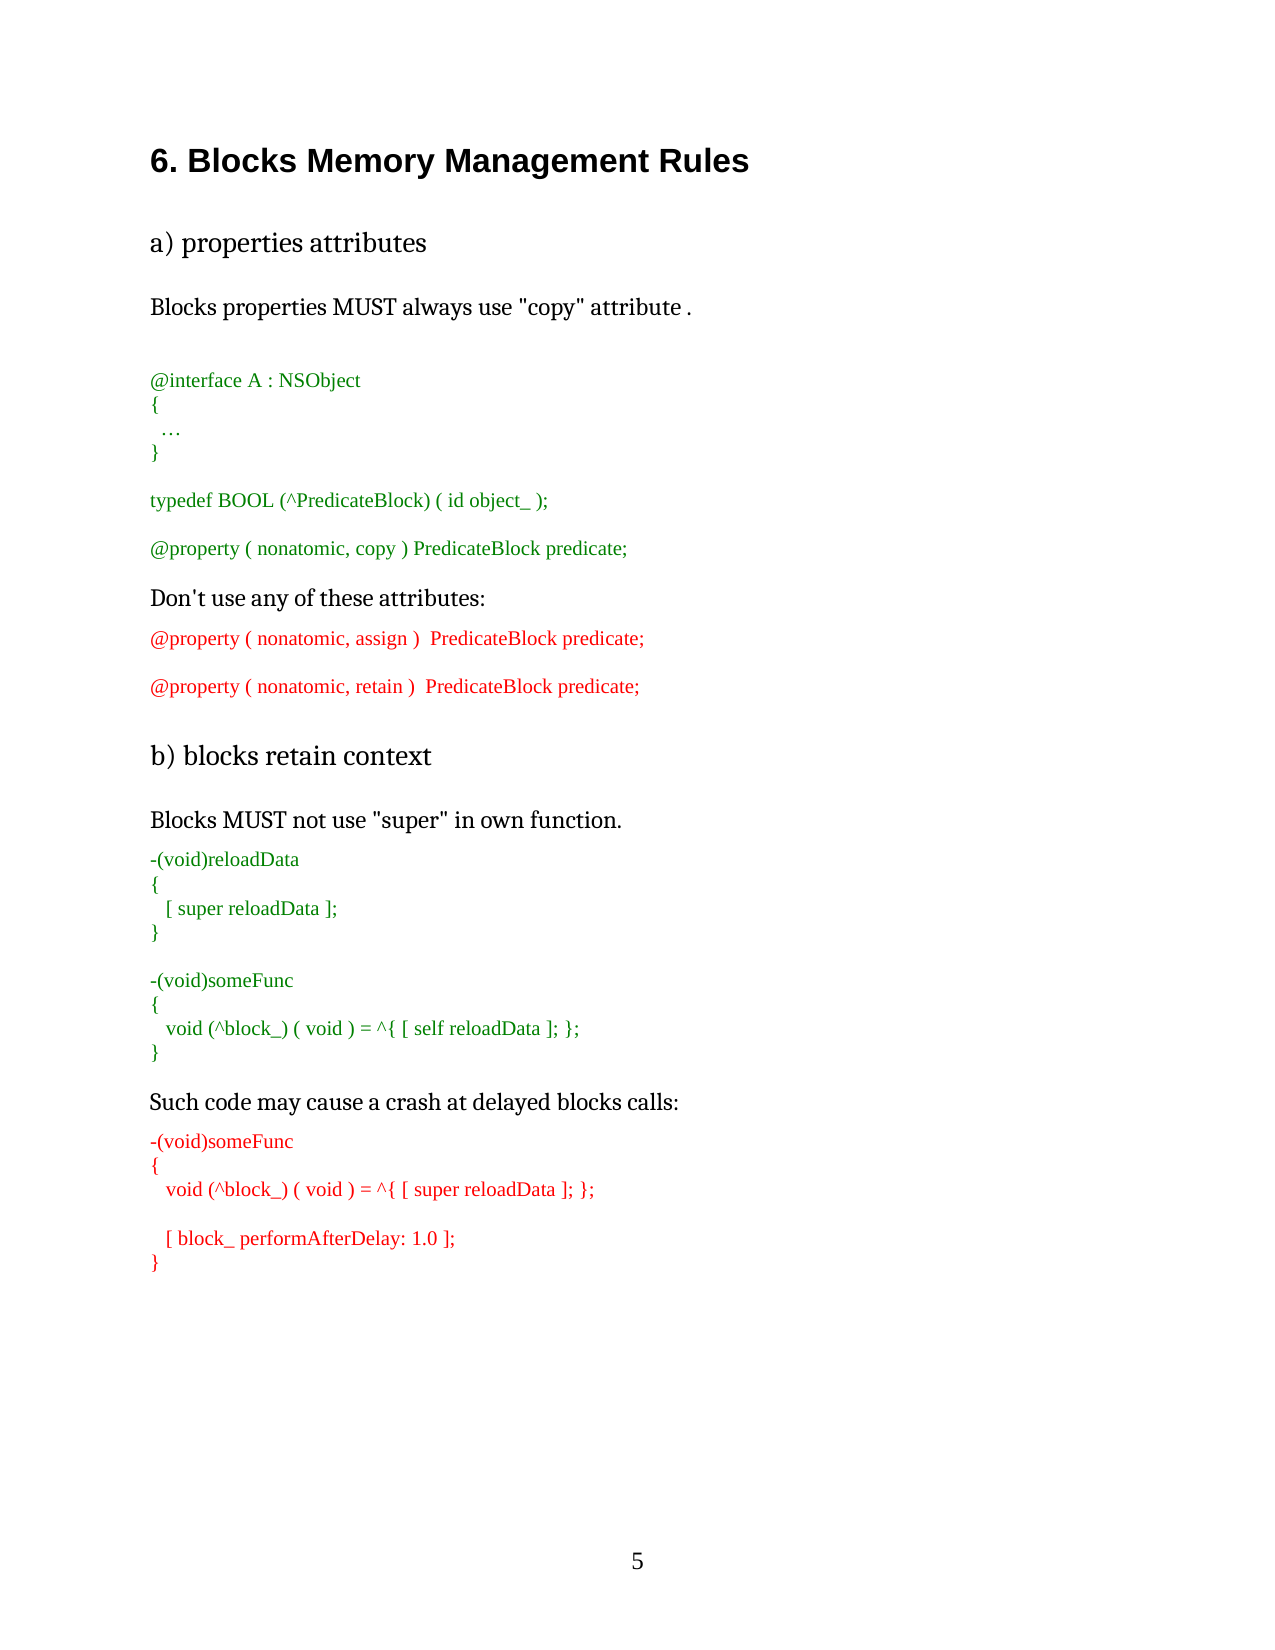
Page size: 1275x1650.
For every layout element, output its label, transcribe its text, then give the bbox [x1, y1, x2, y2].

text void (^block_) ( void ) = ^{ [ self reloadData ]; }; [150, 1016, 1125, 1040]
text @interface A : NSObject [150, 368, 1125, 392]
text Such code may cause a crash at delayed blocks calls: [150, 1088, 1125, 1117]
text @property ( nonatomic, copy ) PredicateBlock predicate; [150, 536, 1125, 560]
text { [150, 1153, 1125, 1177]
text { [150, 992, 1125, 1016]
text @property ( nonatomic, retain ) PredicateBlock predicate; [150, 674, 1125, 698]
text } [150, 919, 1125, 944]
text void (^block_) ( void ) = ^{ [ super reloadData ]; }; [150, 1177, 1125, 1201]
text typedef BOOL (^PredicateBlock) ( id object_ ); [150, 488, 1125, 512]
text Blocks MUST not use "super" in own function. [150, 806, 1125, 835]
text Don't use any of these attributes: [150, 584, 1125, 613]
text [ block_ performAfterDelay: 1.0 ]; [150, 1226, 1125, 1249]
text @property ( nonatomic, assign ) PredicateBlock predicate; [150, 626, 1125, 650]
text b) blocks retain context [150, 739, 1125, 773]
text -(void)someFunc [150, 1129, 1125, 1153]
text -(void)reloadData [150, 847, 1125, 871]
text Blocks properties MUST always use "copy" attribute . [150, 293, 1125, 322]
text … } [150, 416, 1125, 464]
text { [150, 392, 1125, 416]
text a) properties attributes [150, 226, 1125, 259]
text [ super reloadData ]; [150, 896, 1125, 919]
subtitle 6. Blocks Memory Management Rules [150, 141, 1125, 180]
text -(void)someFunc [150, 968, 1125, 992]
text { [150, 871, 1125, 896]
text } [150, 1249, 1125, 1274]
text } [150, 1040, 1125, 1064]
